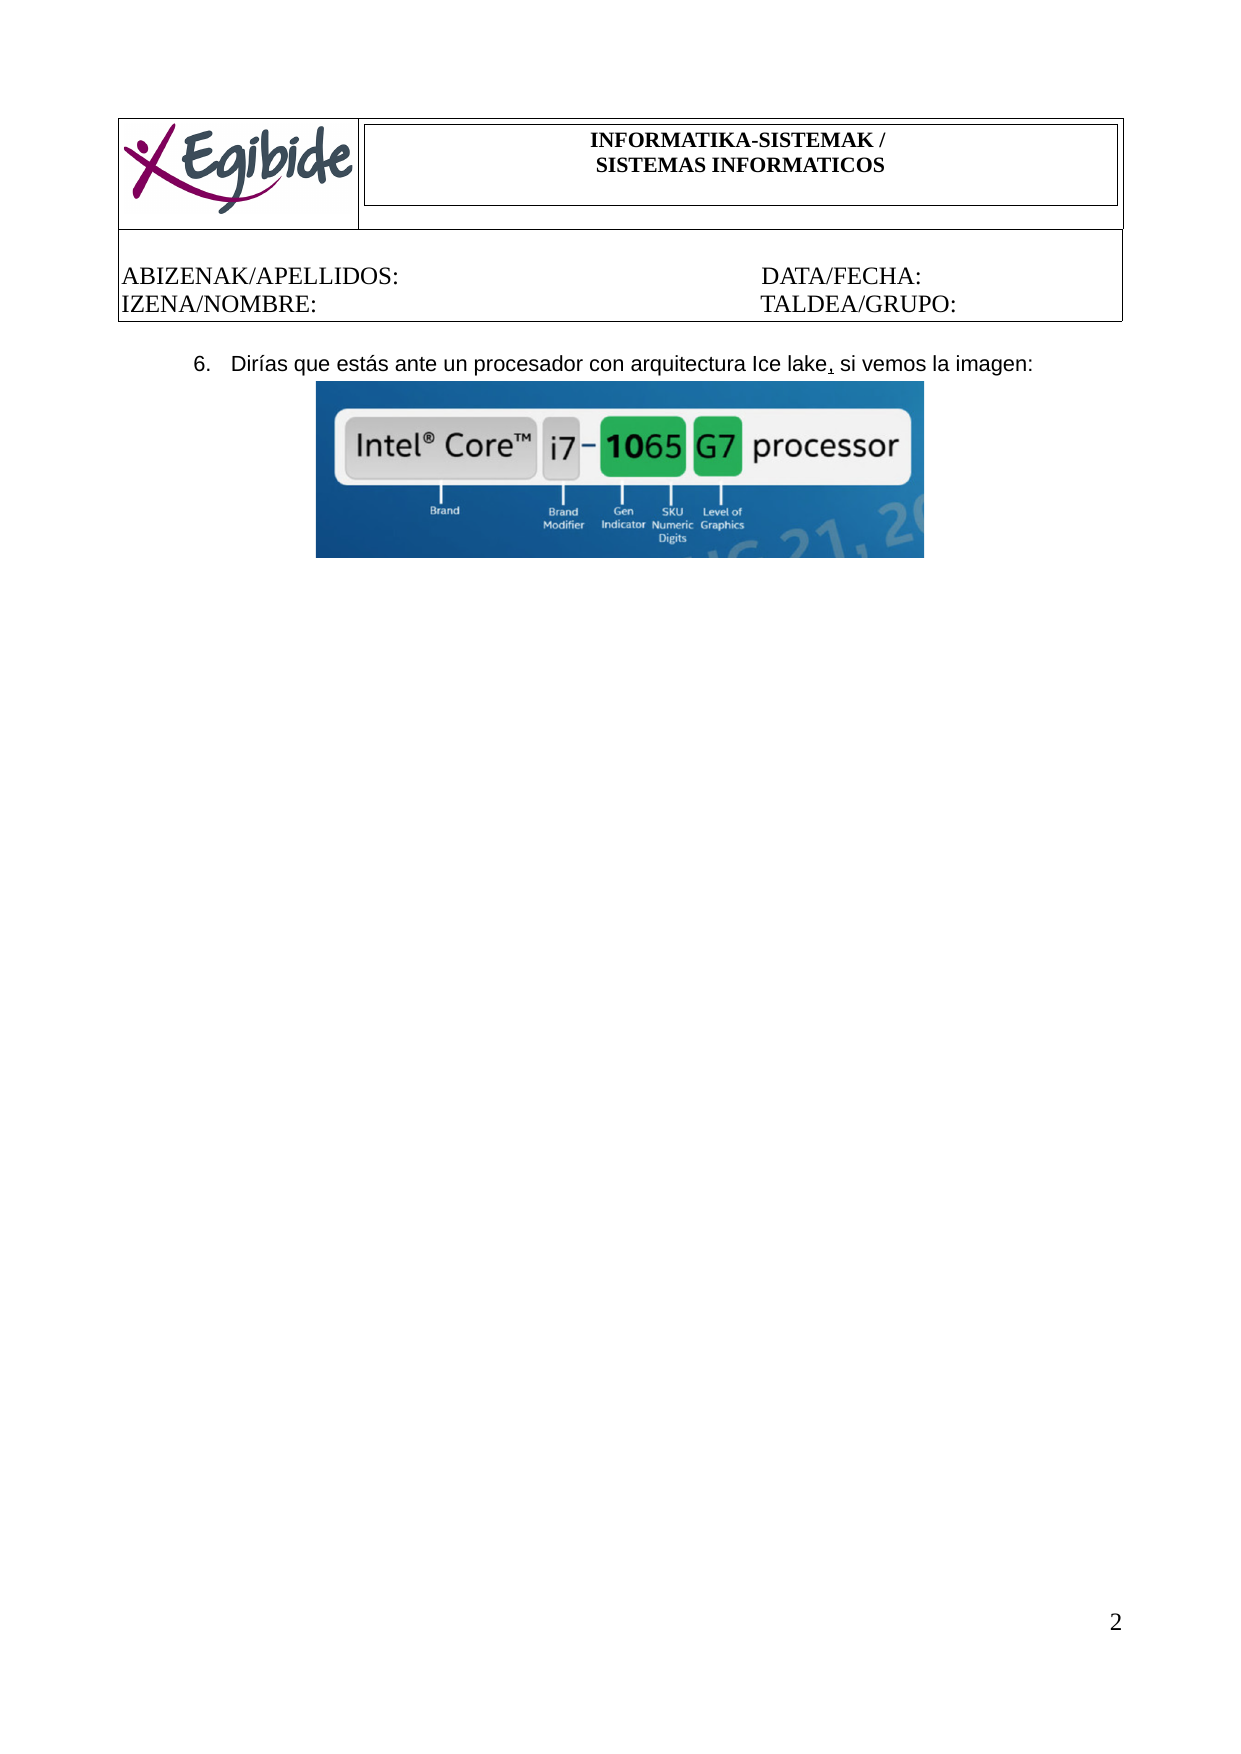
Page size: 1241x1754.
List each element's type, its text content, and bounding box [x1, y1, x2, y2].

picture [123, 123, 353, 214]
list Dirías que estás ante un procesador con arquitectura Ice lake, si vemos la imagen: [193, 351, 1122, 376]
picture [315, 381, 925, 558]
